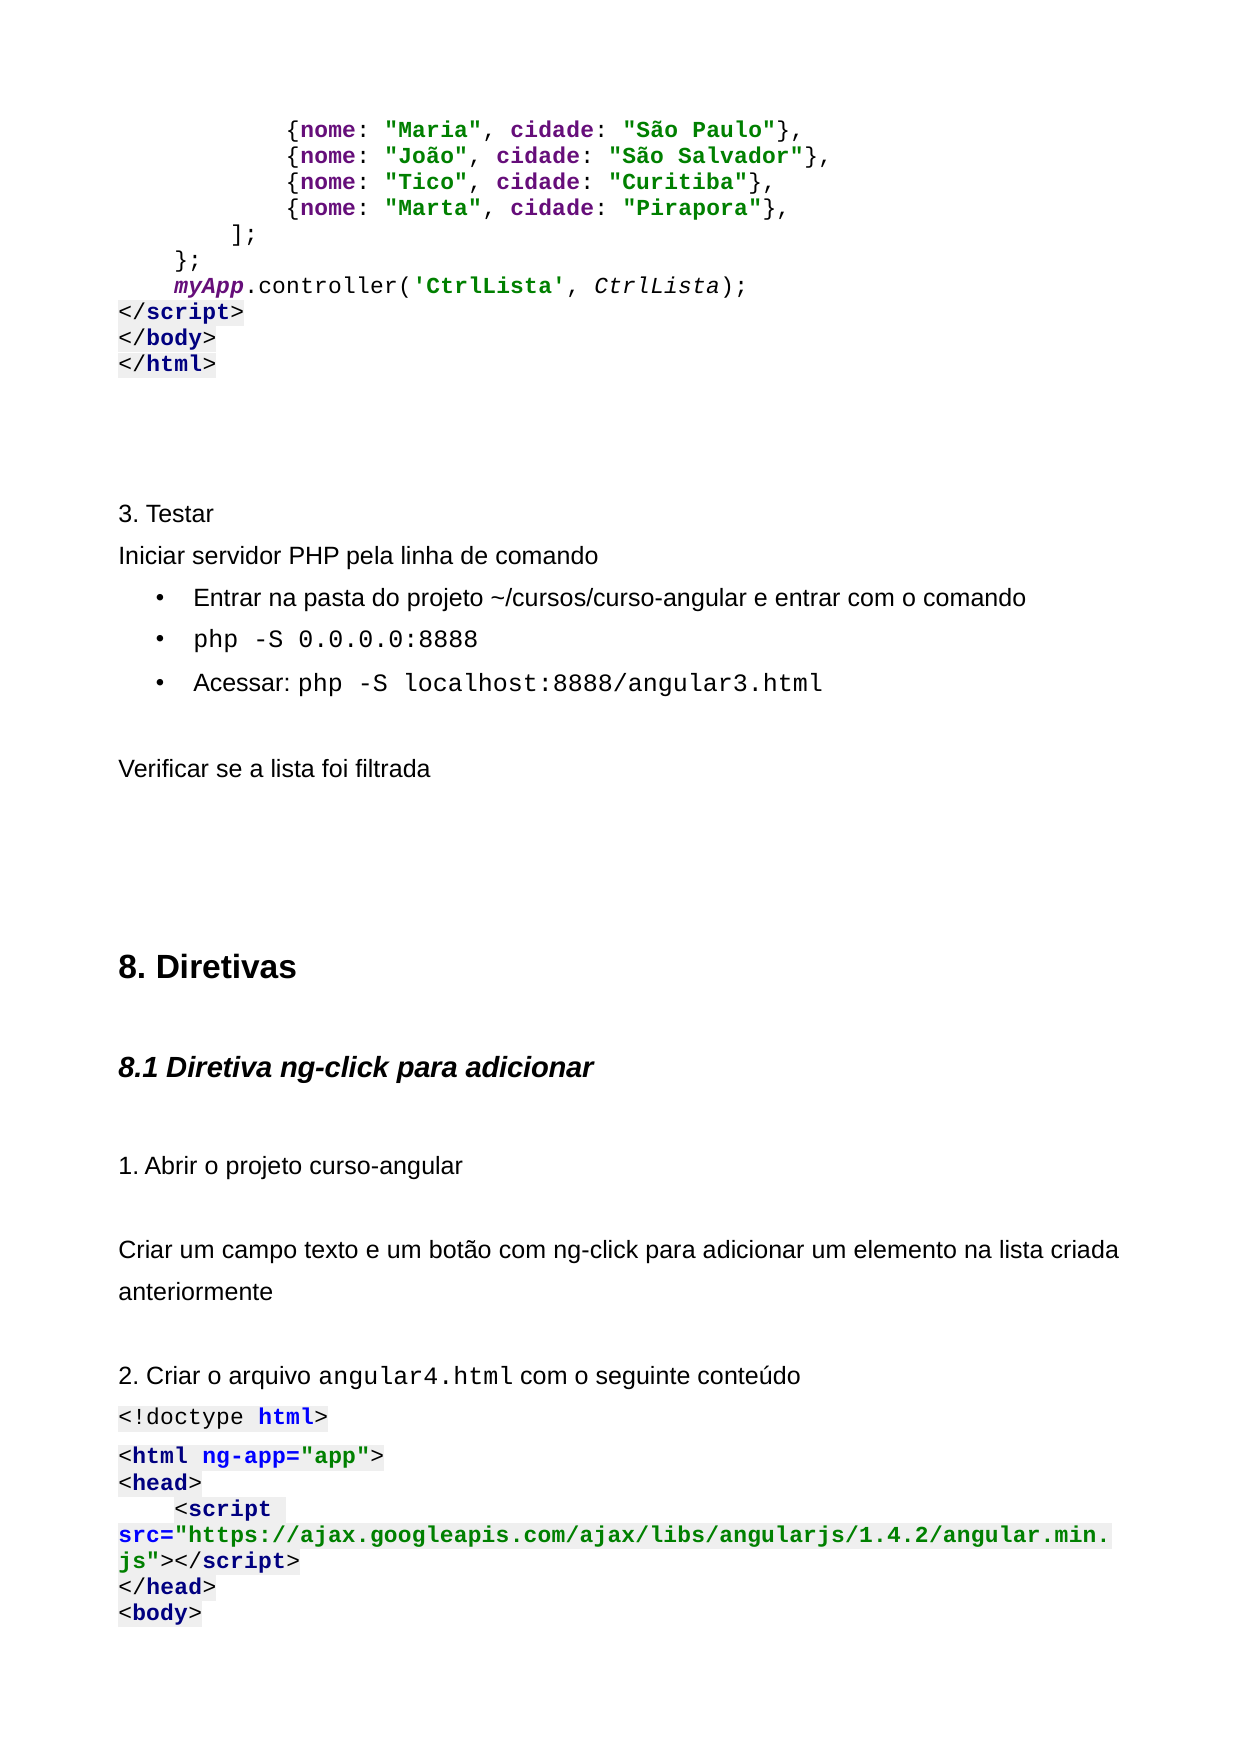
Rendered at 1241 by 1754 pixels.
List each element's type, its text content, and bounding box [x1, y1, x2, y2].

text <!doctype html> [118, 1406, 1122, 1432]
text </body> [118, 326, 1122, 352]
list Acessar: php -S localhost:8888/angular3.html [156, 669, 1122, 699]
text myApp.controller('CtrlLista', CtrlLista); [118, 274, 1122, 300]
subtitle 8.1 Diretiva ng-click para adicionar [118, 1051, 1122, 1083]
text </html> [118, 352, 1122, 378]
text 2. Criar o arquivo angular4.html com o seguinte conteúdo [118, 1362, 1122, 1392]
text ]; [118, 222, 1122, 248]
text 1. Abrir o projeto curso-angular [118, 1152, 1122, 1180]
text 3. Testar [118, 500, 1122, 528]
subtitle 8. Diretivas [118, 948, 1122, 986]
list Entrar na pasta do projeto ~/cursos/curso-angular e entrar com o comando [156, 584, 1122, 612]
text {nome: "João", cidade: "São Salvador"}, [118, 144, 1122, 170]
text {nome: "Tico", cidade: "Curitiba"}, [118, 170, 1122, 196]
list php -S 0.0.0.0:8888 [156, 626, 1122, 655]
text <html ng-app="app"> [118, 1445, 1122, 1471]
text <head> [118, 1471, 1122, 1497]
text <script src="https://ajax.googleapis.com/ajax/libs/angularjs/1.4.2/angular.min.js"></script> [118, 1497, 1122, 1575]
text }; [118, 248, 1122, 274]
text </head> [118, 1575, 1122, 1601]
text {nome: "Maria", cidade: "São Paulo"}, [118, 118, 1122, 144]
text Verificar se a lista foi filtrada [118, 755, 1122, 783]
text Criar um campo texto e um botão com ng-click para adicionar um elemento na lista criada anteriormente [118, 1236, 1122, 1306]
text </script> [118, 300, 1122, 326]
text Iniciar servidor PHP pela linha de comando [118, 542, 1122, 570]
text {nome: "Marta", cidade: "Pirapora"}, [118, 196, 1122, 222]
text <body> [118, 1601, 1122, 1627]
